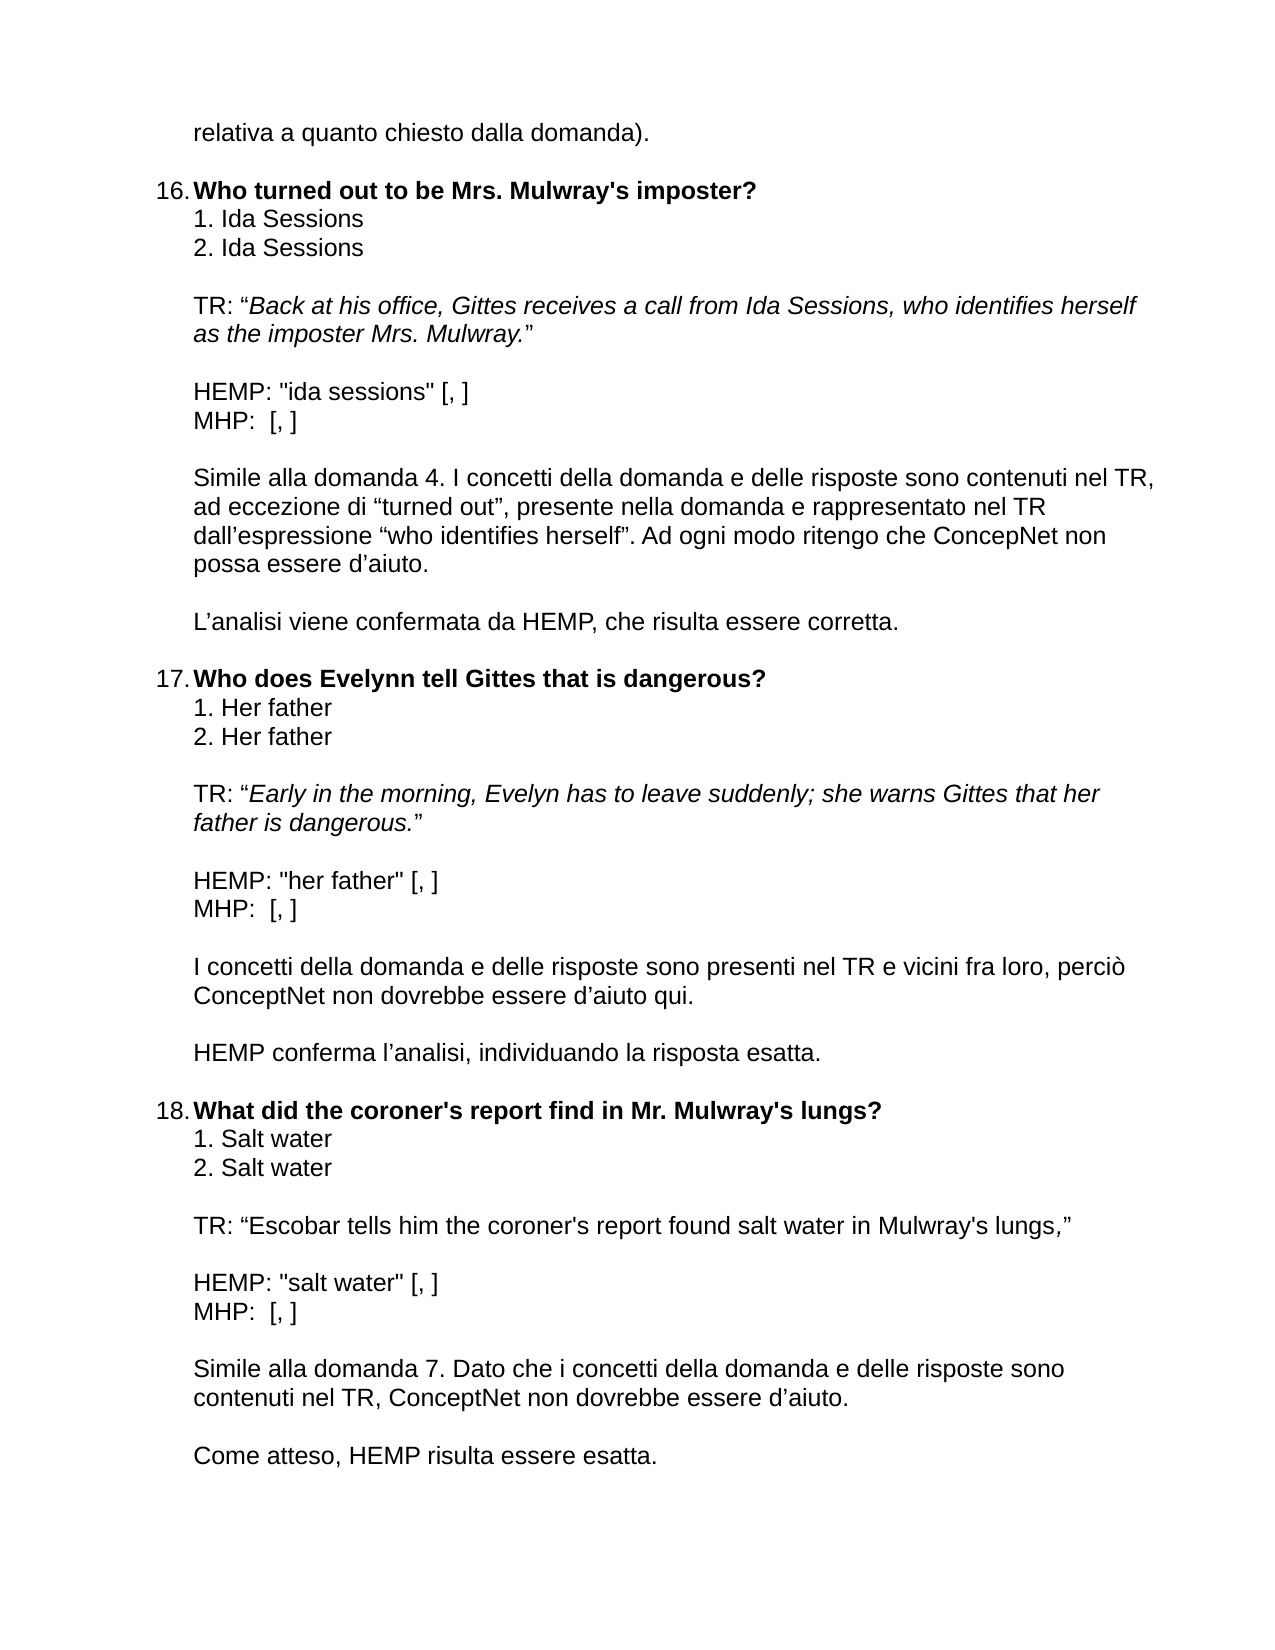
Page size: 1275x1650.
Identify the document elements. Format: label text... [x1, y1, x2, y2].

list Who turned out to be Mrs. Mulwray's imposter? 1. Ida Sessions 2. Ida Sessions TR: “Back at his office, Gittes receives a call from Ida Sessions, who identifies herself as the imposter Mrs. Mulwray.” HEMP: "ida sessions" [, ] MHP: [, ] Simile alla domanda 4. I concetti della domanda e delle risposte sono contenuti nel TR, ad eccezione di “turned out”, presente nella domanda e rappresentato nel TR dall’espressione “who identifies herself”. Ad ogni modo ritengo che ConcepNet non possa essere d’aiuto. L’analisi viene confermata da HEMP, che risulta essere corretta. [156, 176, 1157, 664]
list relativa a quanto chiesto dalla domanda). [156, 118, 1157, 176]
list What did the coroner's report find in Mr. Mulwray's lungs? 1. Salt water 2. Salt water TR: “Escobar tells him the coroner's report found salt water in Mulwray's lungs,” HEMP: "salt water" [, ] MHP: [, ] Simile alla domanda 7. Dato che i concetti della domanda e delle risposte sono contenuti nel TR, ConceptNet non dovrebbe essere d’aiuto. Come atteso, HEMP risulta essere esatta. [156, 1096, 1157, 1498]
list Who does Evelynn tell Gittes that is dangerous? 1. Her father 2. Her father TR: “Early in the morning, Evelyn has to leave suddenly; she warns Gittes that her father is dangerous.” HEMP: "her father" [, ] MHP: [, ] I concetti della domanda e delle risposte sono presenti nel TR e vicini fra loro, perciò ConceptNet non dovrebbe essere d’aiuto qui. HEMP conferma l’analisi, individuando la risposta esatta. [156, 664, 1157, 1096]
